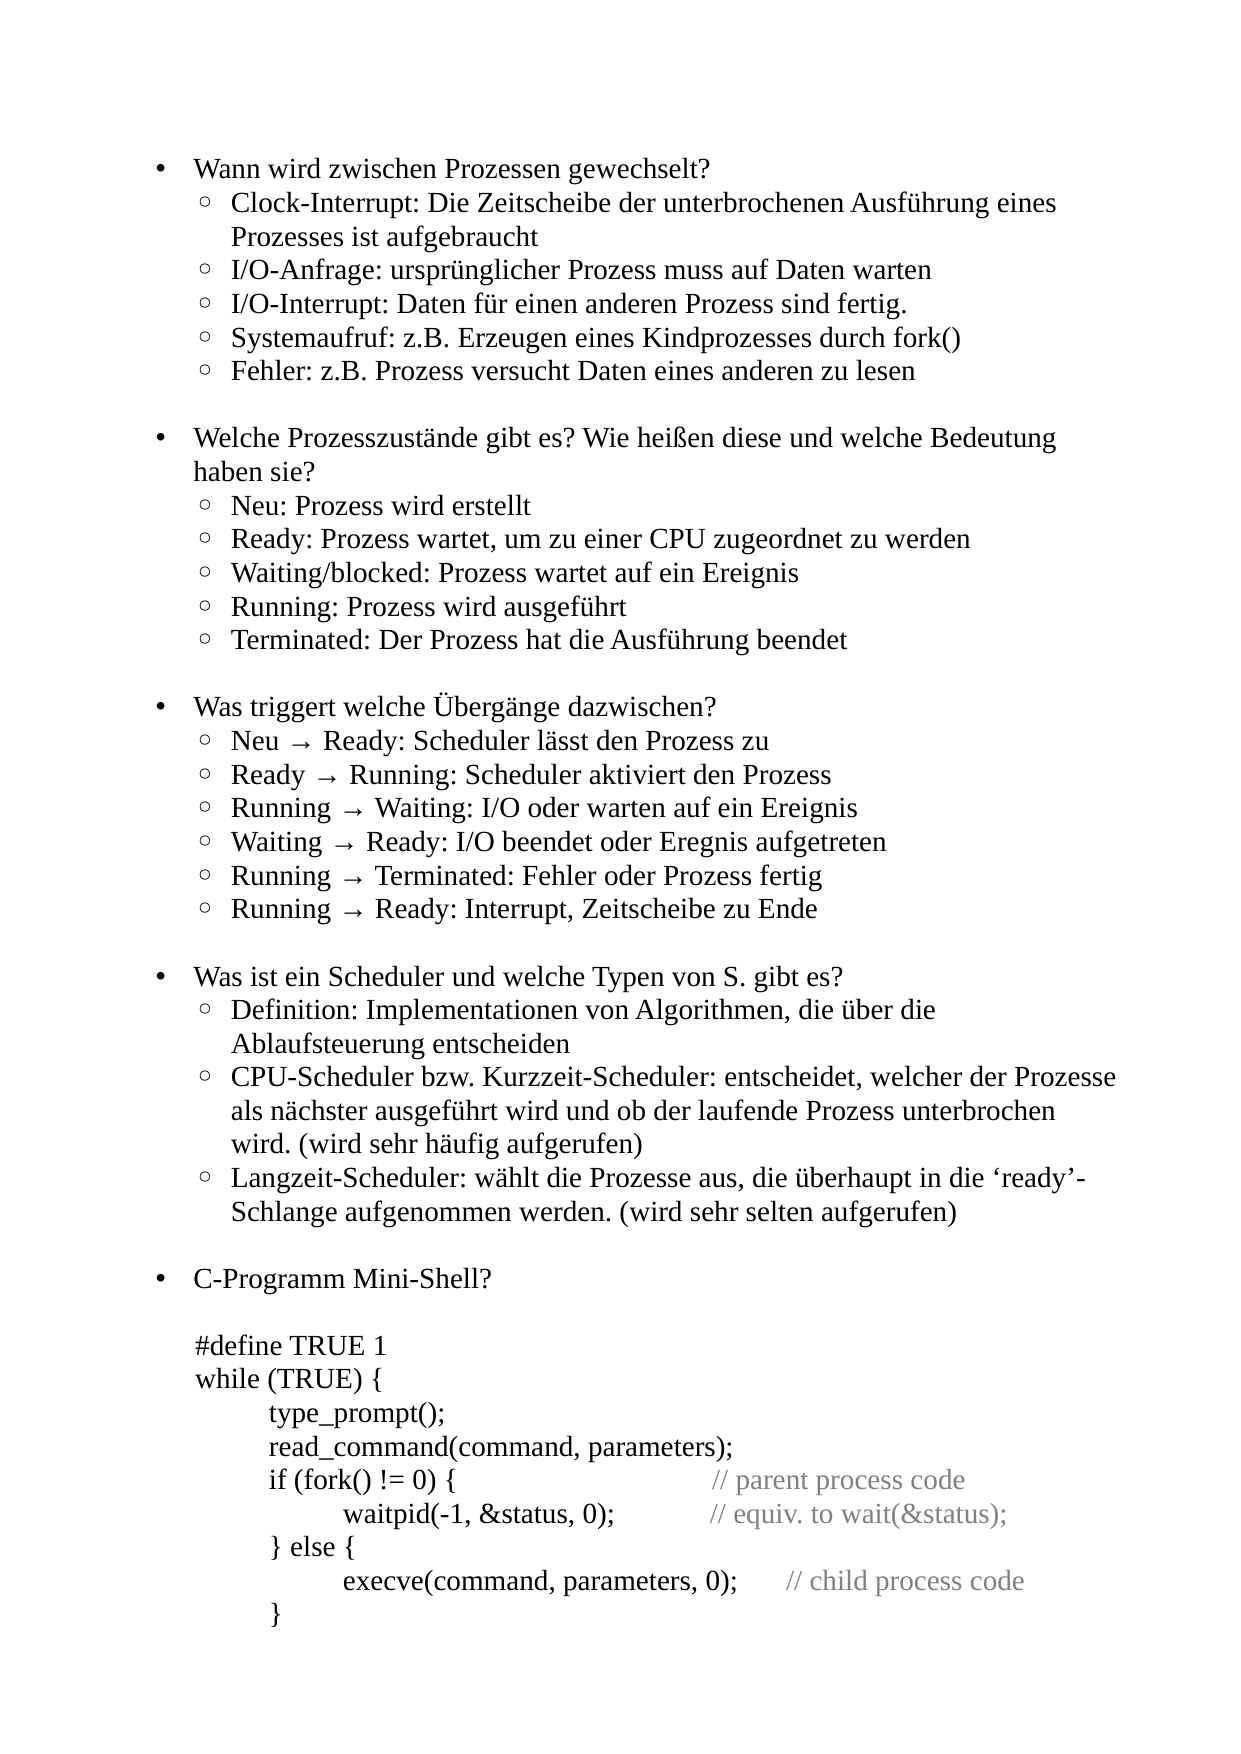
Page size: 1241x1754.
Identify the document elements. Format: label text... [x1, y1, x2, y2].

list C-Programm Mini-Shell? [156, 1261, 1122, 1294]
text #define TRUE 1 [195, 1328, 1122, 1362]
text while (TRUE) { [195, 1362, 1122, 1395]
list Wann wird zwischen Prozessen gewechselt? [156, 152, 1122, 185]
list Waiting → Ready: I/O beendet oder Eregnis aufgetreten [193, 824, 1122, 858]
list Terminated: Der Prozess hat die Ausführung beendet [193, 622, 1122, 656]
list Clock-Interrupt: Die Zeitscheibe der unterbrochenen Ausführung eines Prozesses ist aufgebraucht [193, 185, 1122, 252]
text } [195, 1596, 1122, 1630]
list Ready: Prozess wartet, um zu einer CPU zugeordnet zu werden [193, 521, 1122, 555]
list Was triggert welche Übergänge dazwischen? [156, 689, 1122, 723]
list Running → Ready: Interrupt, Zeitscheibe zu Ende [193, 891, 1122, 925]
list Systemaufruf: z.B. Erzeugen eines Kindprozesses durch fork() [193, 320, 1122, 353]
list Running → Waiting: I/O oder warten auf ein Ereignis [193, 791, 1122, 824]
list Waiting/blocked: Prozess wartet auf ein Ereignis [193, 555, 1122, 589]
text execve(command, parameters, 0); // child process code [195, 1563, 1122, 1596]
list Langzeit-Scheduler: wählt die Prozesse aus, die überhaupt in die ‘ready’-Schlange aufgenommen werden. (wird sehr selten aufgerufen) [193, 1160, 1122, 1227]
list Was ist ein Scheduler und welche Typen von S. gibt es? [156, 959, 1122, 992]
list Running → Terminated: Fehler oder Prozess fertig [193, 858, 1122, 891]
text if (fork() != 0) { // parent process code [195, 1462, 1122, 1496]
text waitpid(-1, &status, 0); // equiv. to wait(&status); [195, 1496, 1122, 1529]
list Fehler: z.B. Prozess versucht Daten eines anderen zu lesen [193, 353, 1122, 387]
list Neu: Prozess wird erstellt [193, 488, 1122, 521]
text read_command(command, parameters); [195, 1429, 1122, 1462]
text type_prompt(); [195, 1395, 1122, 1429]
text } else { [195, 1529, 1122, 1563]
list CPU-Scheduler bzw. Kurzzeit-Scheduler: entscheidet, welcher der Prozesse als nächster ausgeführt wird und ob der laufende Prozess unterbrochen wird. (wird sehr häufig aufgerufen) [193, 1059, 1122, 1160]
list Welche Prozesszustände gibt es? Wie heißen diese und welche Bedeutung haben sie? [156, 421, 1122, 488]
list I/O-Anfrage: ursprünglicher Prozess muss auf Daten warten [193, 252, 1122, 286]
list Ready → Running: Scheduler aktiviert den Prozess [193, 757, 1122, 791]
list Running: Prozess wird ausgeführt [193, 589, 1122, 622]
list Definition: Implementationen von Algorithmen, die über die Ablaufsteuerung entscheiden [193, 992, 1122, 1059]
list I/O-Interrupt: Daten für einen anderen Prozess sind fertig. [193, 286, 1122, 320]
list Neu → Ready: Scheduler lässt den Prozess zu [193, 723, 1122, 757]
